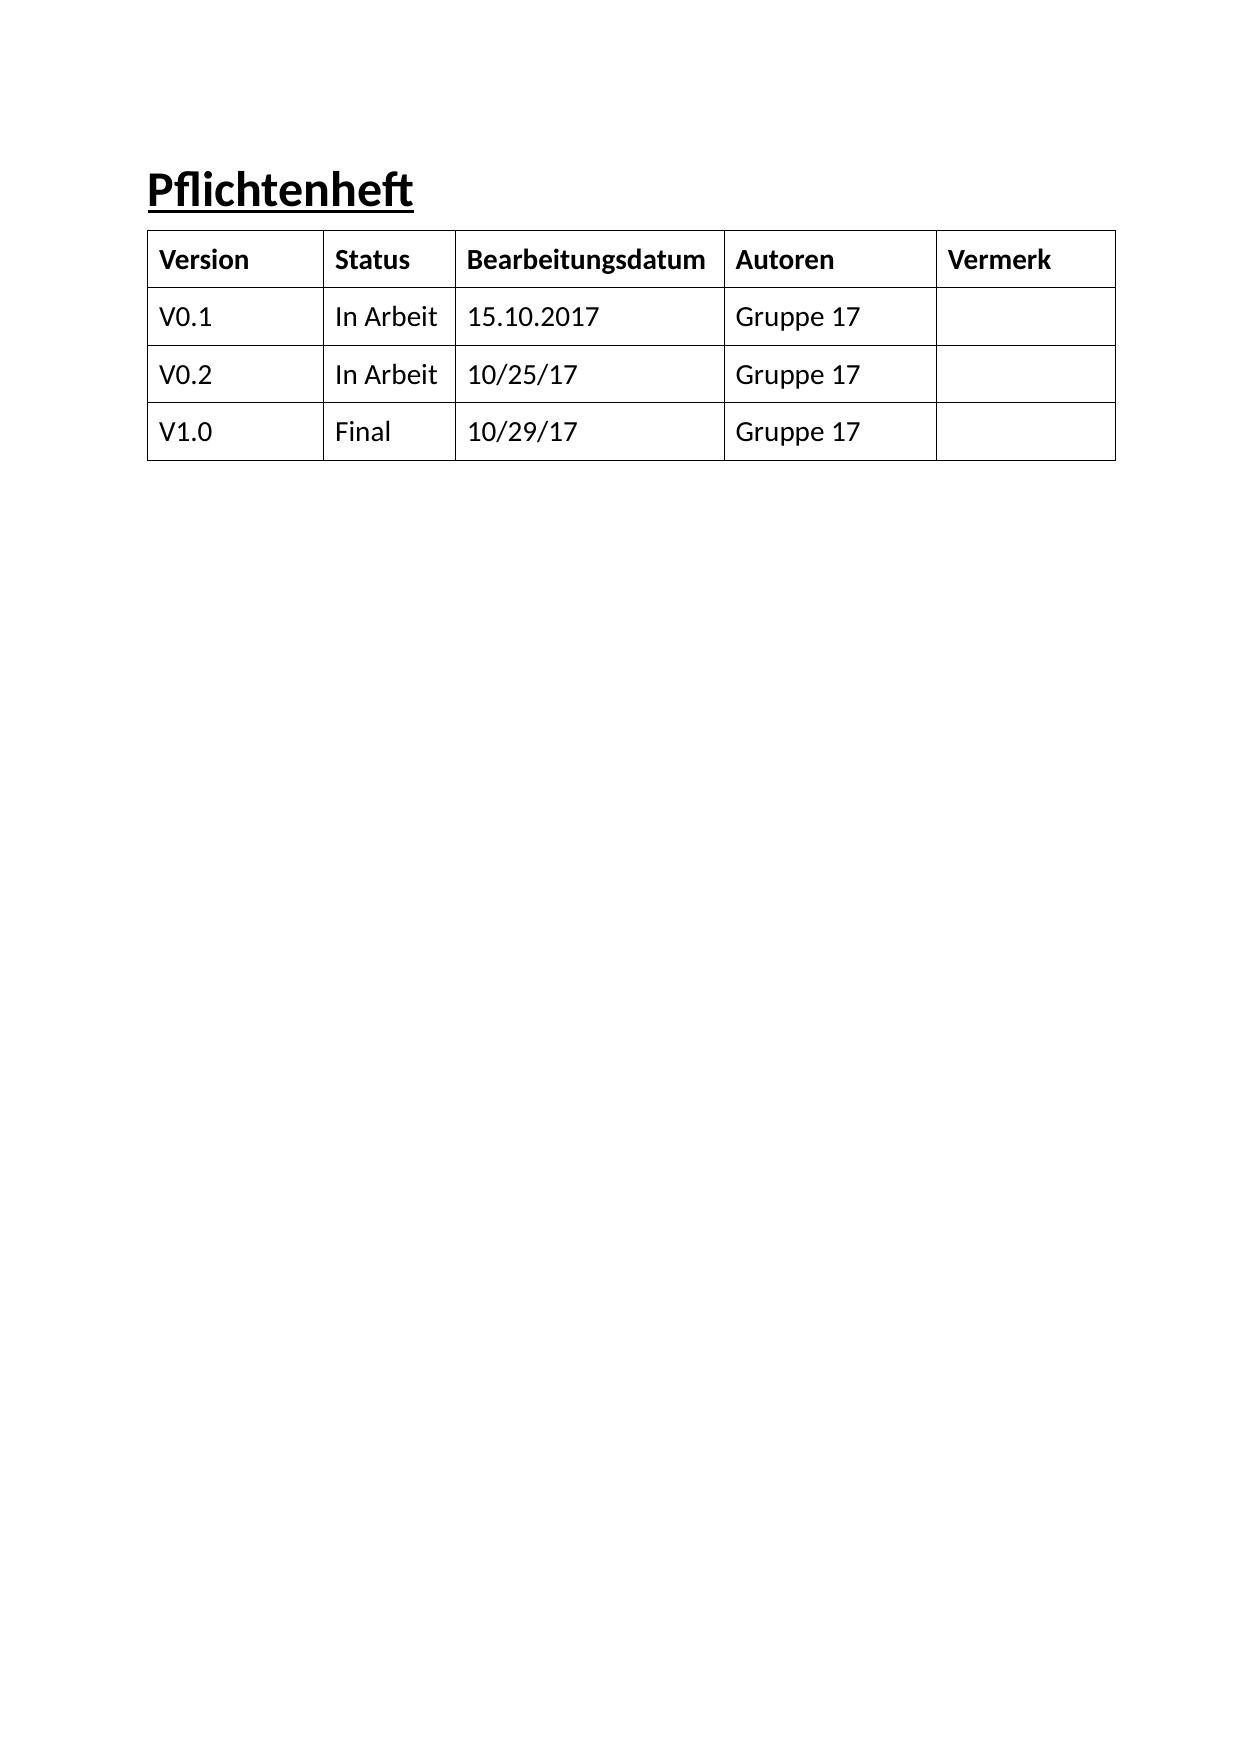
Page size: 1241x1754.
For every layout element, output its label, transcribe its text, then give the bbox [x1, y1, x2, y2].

table_cell V0.1 [148, 288, 323, 344]
table_cell Gruppe 17 [725, 346, 936, 402]
text ­Pflichtenheft [148, 158, 1093, 219]
table_cell 29.10.17 [456, 403, 724, 459]
table_header Bearbeitungsdatum [456, 231, 724, 287]
table_cell Gruppe 17 [725, 288, 936, 344]
table_header Autoren [725, 231, 936, 287]
table_cell Final [324, 403, 455, 459]
table_cell 15.10.2017 [456, 288, 724, 344]
table_header Status [324, 231, 455, 287]
table_cell [937, 346, 1115, 402]
table_cell [937, 288, 1115, 344]
table_cell In Arbeit [324, 346, 455, 402]
table_cell V1.0 [148, 403, 323, 459]
table_cell [937, 403, 1115, 459]
table_header Vermerk [937, 231, 1115, 287]
table_cell In Arbeit [324, 288, 455, 344]
table_cell V0.2 [148, 346, 323, 402]
table_cell Gruppe 17 [725, 403, 936, 459]
table_cell 25.10.17 [456, 346, 724, 402]
table_header Version [148, 231, 323, 287]
